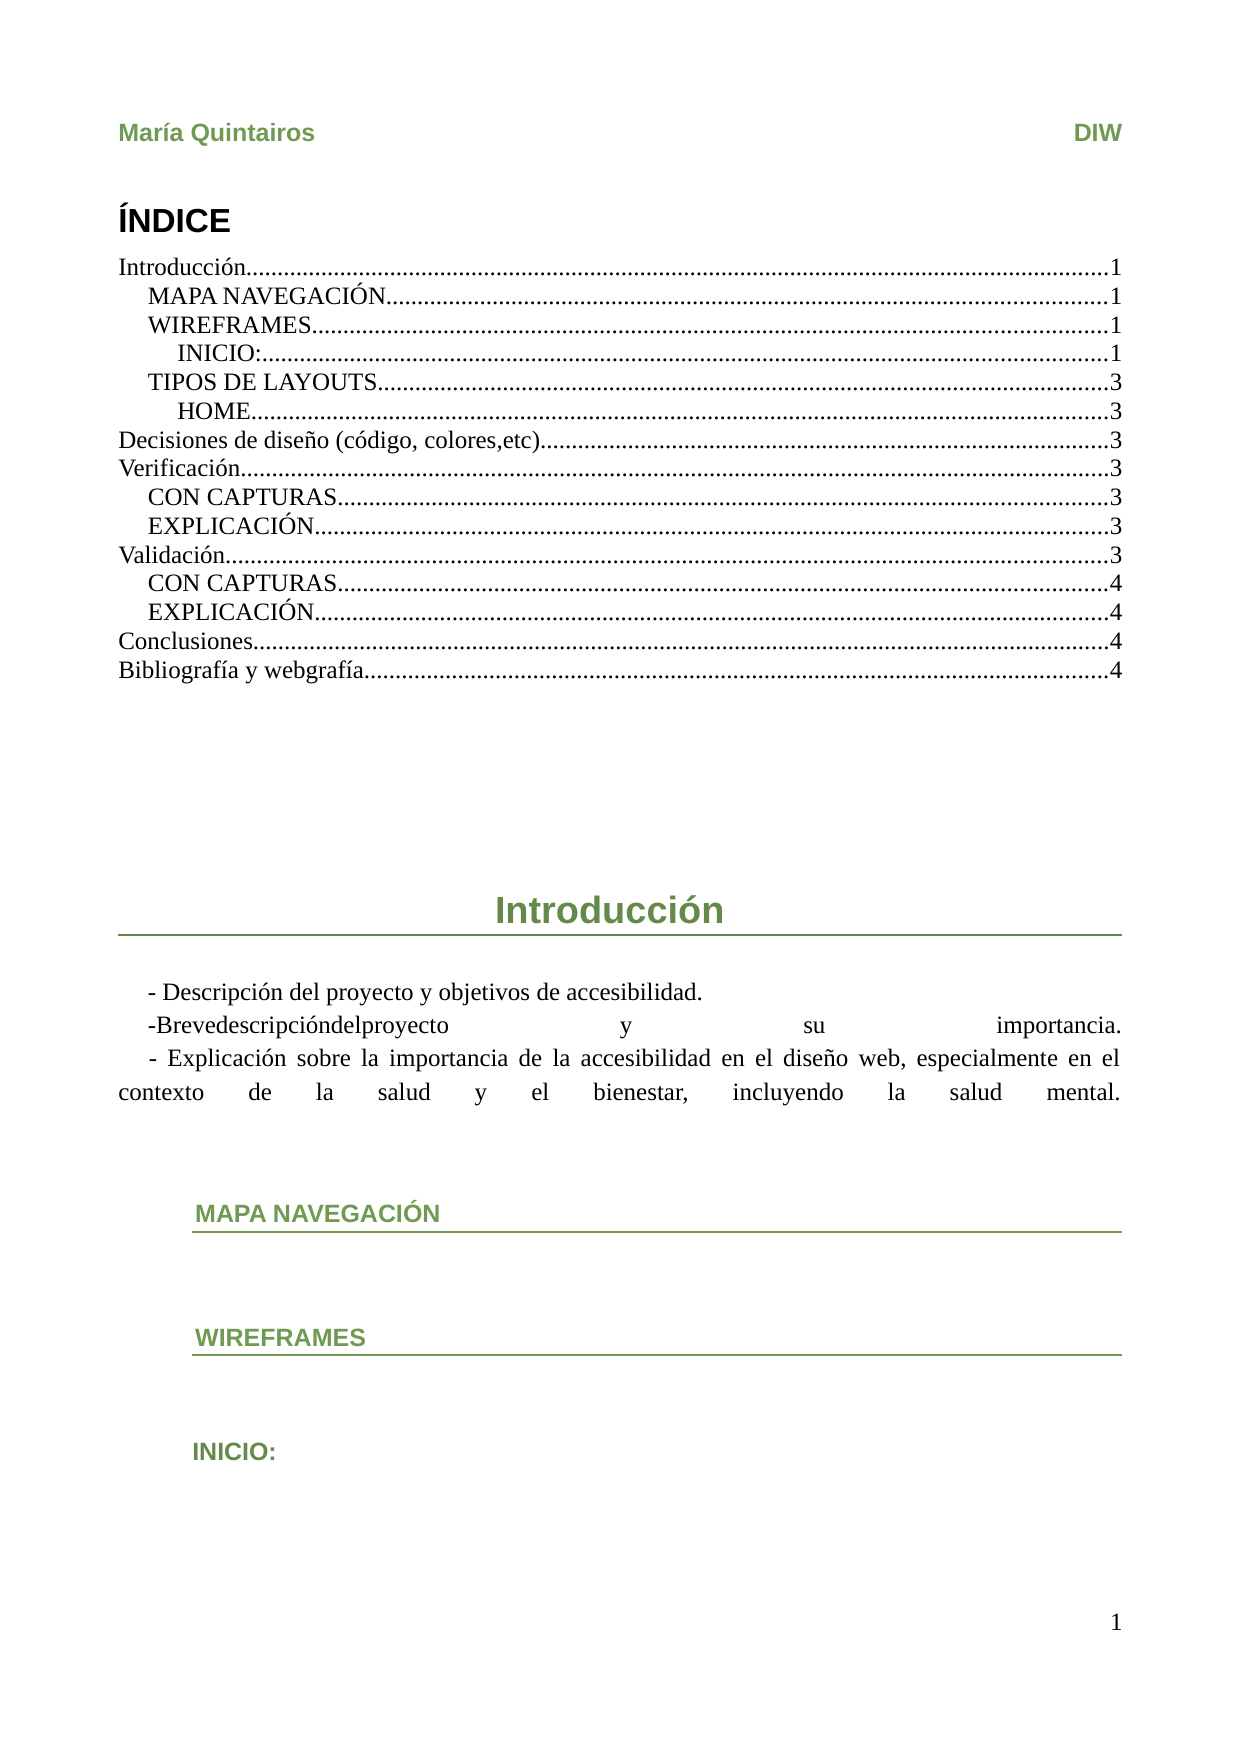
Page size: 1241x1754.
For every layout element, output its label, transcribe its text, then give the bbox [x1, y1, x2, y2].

text EXPLICACIÓN 3 [148, 511, 1122, 540]
text MAPA NAVEGACIÓN 1 [148, 281, 1122, 310]
text Bibliografía y webgrafía 4 [118, 655, 1122, 683]
text Introducción 1 [118, 252, 1122, 281]
text - Descripción del proyecto y objetivos de accesibilidad. [118, 977, 1122, 1006]
text INICIO: 1 [177, 338, 1122, 367]
subtitle MAPA NAVEGACIÓN [192, 1196, 1122, 1231]
text -Brevedescripcióndelproyecto y su importancia. - Explicación sobre la importancia de la accesibilidad en el diseño web, especialmente en el contexto de la salud y el bienestar, incluyendo la salud mental. [118, 1011, 1122, 1138]
subtitle ÍNDICE [118, 201, 1122, 240]
text Decisiones de diseño (código, colores,etc) 3 [118, 425, 1122, 453]
text TIPOS DE LAYOUTS 3 [148, 367, 1122, 396]
text EXPLICACIÓN 4 [148, 597, 1122, 626]
subtitle Introducción [118, 885, 1122, 934]
subtitle INICIO: [192, 1437, 1122, 1465]
text CON CAPTURAS 3 [148, 482, 1122, 511]
text CON CAPTURAS 4 [148, 568, 1122, 597]
text Validación 3 [118, 540, 1122, 568]
text HOME 3 [177, 396, 1122, 425]
text Conclusiones 4 [118, 626, 1122, 655]
text Verificación 3 [118, 453, 1122, 482]
subtitle WIREFRAMES [192, 1320, 1122, 1354]
text WIREFRAMES 1 [148, 310, 1122, 338]
